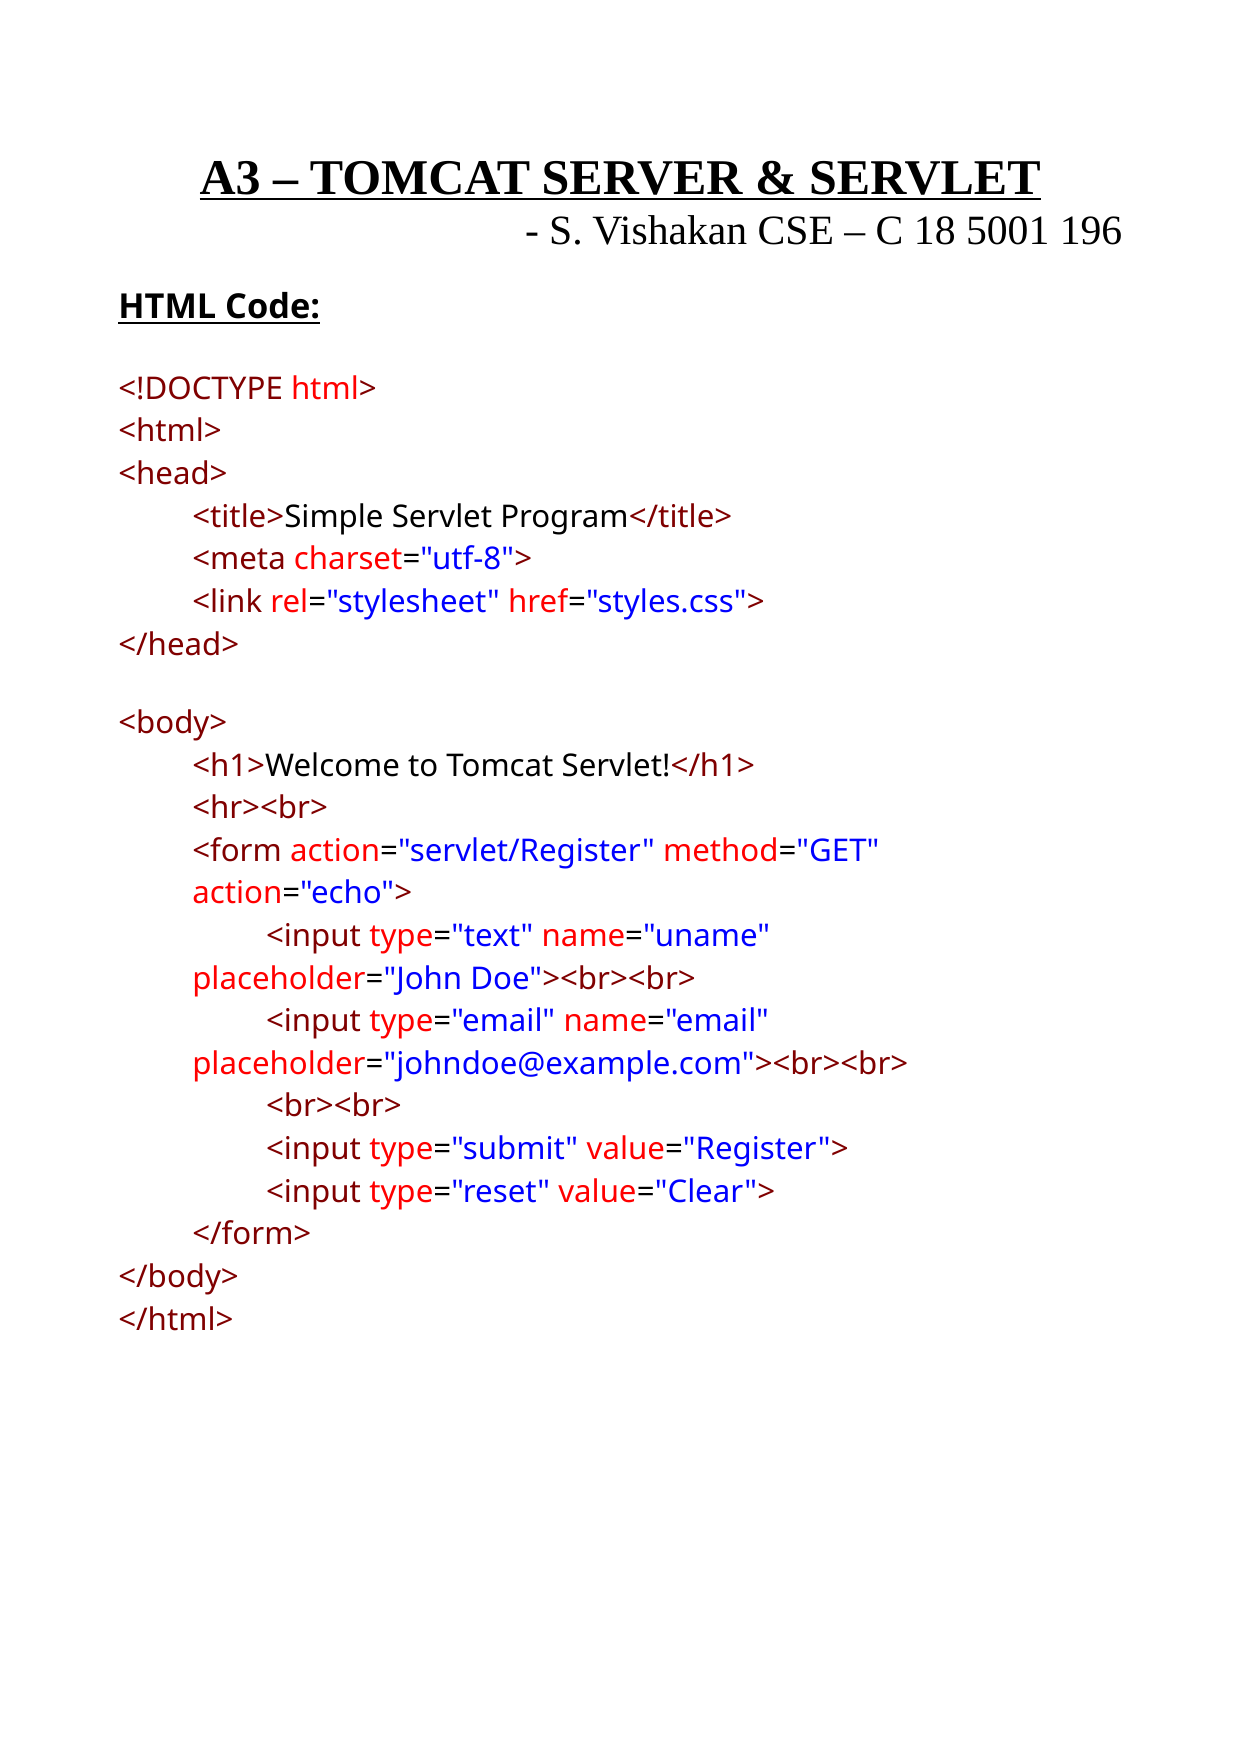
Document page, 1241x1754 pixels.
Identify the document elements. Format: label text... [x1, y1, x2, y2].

text <meta charset="utf-8"> [118, 536, 1122, 579]
text </head> [118, 621, 1122, 664]
text </body> [118, 1254, 1122, 1296]
text </html> [118, 1296, 1122, 1339]
text <input type="text" name="uname" placeholder="John Doe"><br><br> [118, 913, 1122, 998]
text - S. Vishakan CSE – C 18 5001 196 [118, 205, 1122, 253]
text <input type="reset" value="Clear"> [118, 1169, 1122, 1211]
text <title>Simple Servlet Program</title> [118, 494, 1122, 536]
text <form action="servlet/Register" method="GET" action="echo"> [118, 828, 1122, 913]
text <head> [118, 451, 1122, 494]
text <input type="submit" value="Register"> [118, 1126, 1122, 1169]
text A3 – TOMCAT SERVER & SERVLET [118, 148, 1122, 205]
text <body> [118, 700, 1122, 743]
text <input type="email" name="email" placeholder="johndoe@example.com"><br><br> [118, 998, 1122, 1083]
text <h1>Welcome to Tomcat Servlet!</h1> [118, 743, 1122, 785]
text HTML Code: [118, 282, 1122, 329]
text <hr><br> [118, 785, 1122, 828]
text <br><br> [118, 1083, 1122, 1126]
text </form> [118, 1211, 1122, 1254]
text <html> [118, 408, 1122, 451]
text <link rel="stylesheet" href="styles.css"> [118, 579, 1122, 621]
text <!DOCTYPE html> [118, 366, 1122, 408]
